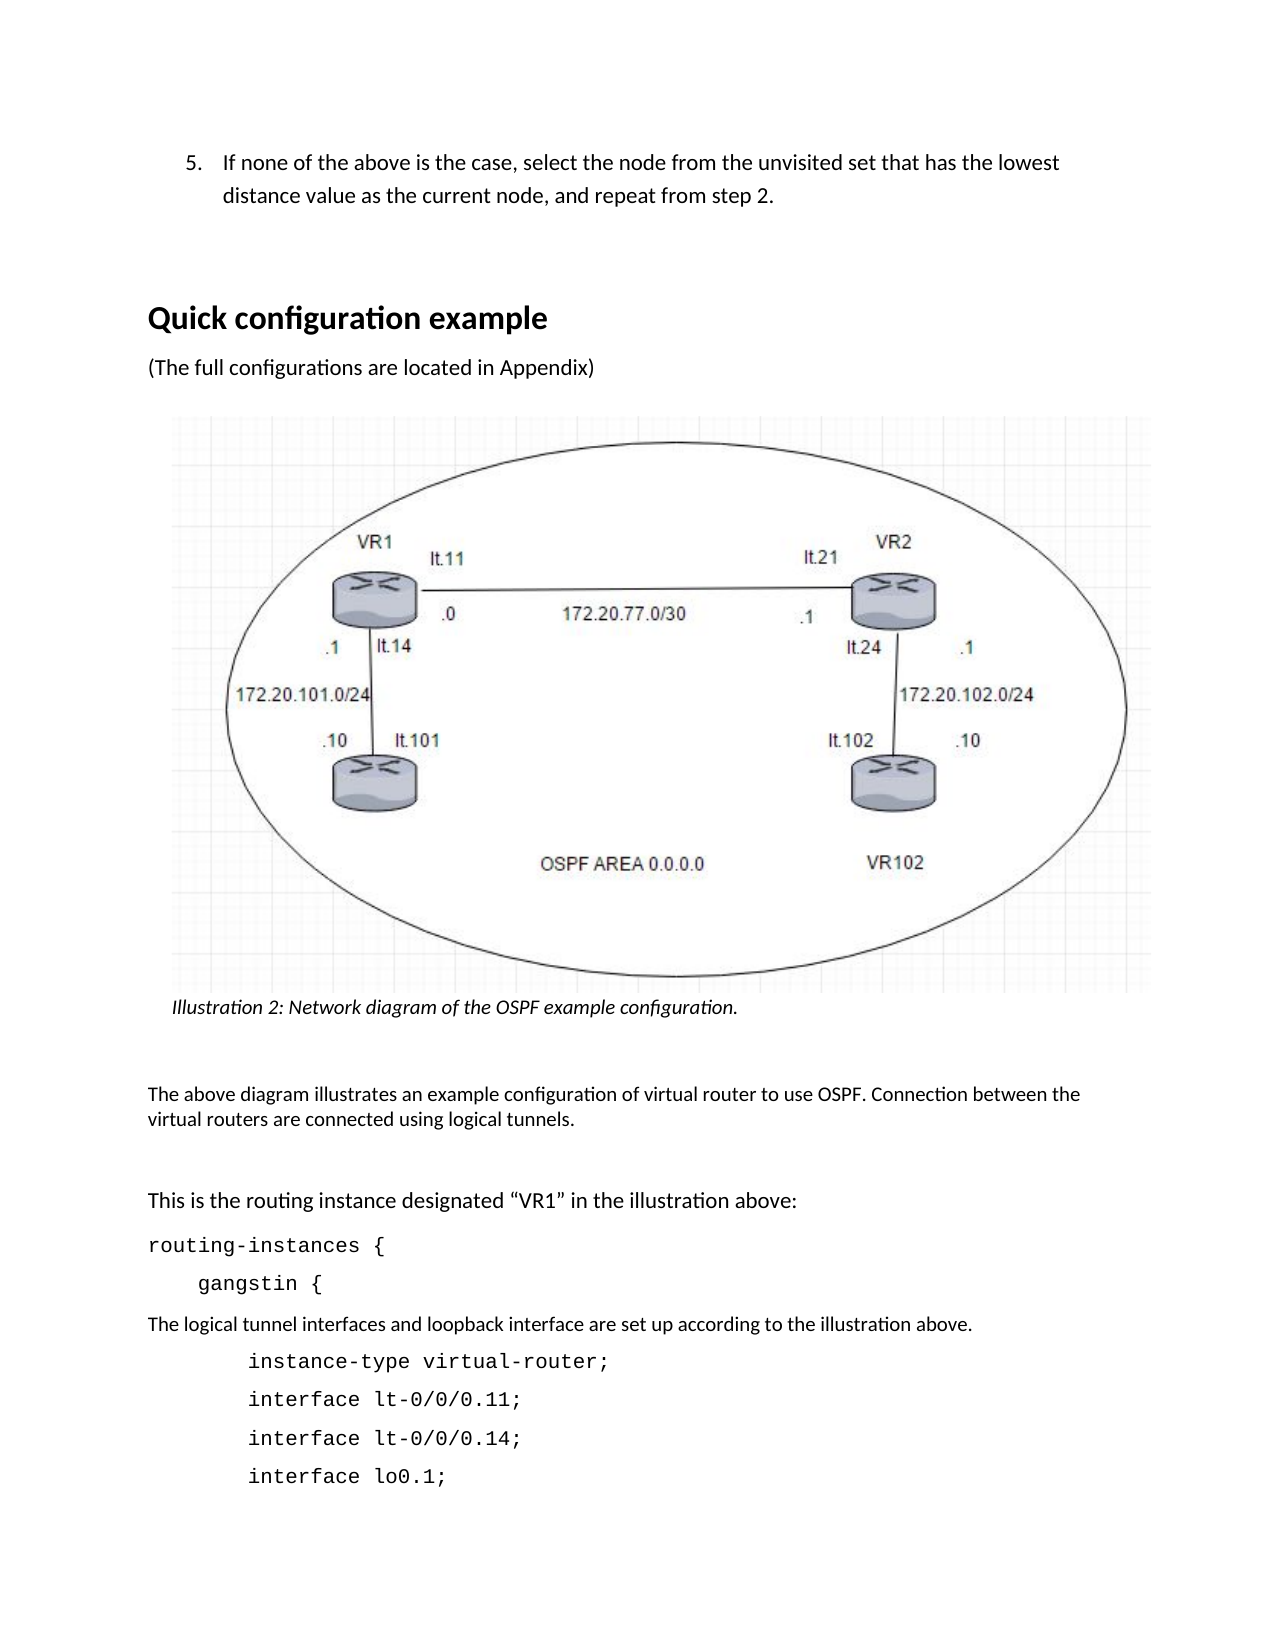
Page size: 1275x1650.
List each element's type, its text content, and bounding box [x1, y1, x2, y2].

text Illustration 2: Network diagram of the OSPF example configuration. [172, 993, 1151, 1020]
picture [171, 416, 1152, 993]
subtitle Quick configuration example [148, 297, 1127, 338]
text The logical tunnel interfaces and loopback interface are set up according to the illustration above. [148, 1311, 1127, 1336]
text instance-type virtual-router; [148, 1351, 1127, 1375]
list If none of the above is the case, select the node from the unvisited set that has the lowest distance value as the current node, and repeat from step 2. [185, 148, 1127, 209]
text This is the routing instance designated “VR1” in the illustration above: [148, 1186, 1127, 1214]
text (The full configurations are located in Appendix) [148, 353, 1127, 381]
text routing-instances { [148, 1234, 1127, 1258]
text interface lo0.1; [148, 1466, 1127, 1489]
text interface lt-0/0/0.11; [148, 1389, 1127, 1413]
text gangstin { [148, 1273, 1127, 1296]
text interface lt-0/0/0.14; [148, 1427, 1127, 1451]
text The above diagram illustrates an example configuration of virtual router to use OSPF. Connection between the virtual routers are connected using logical tunnels. [148, 1081, 1127, 1132]
